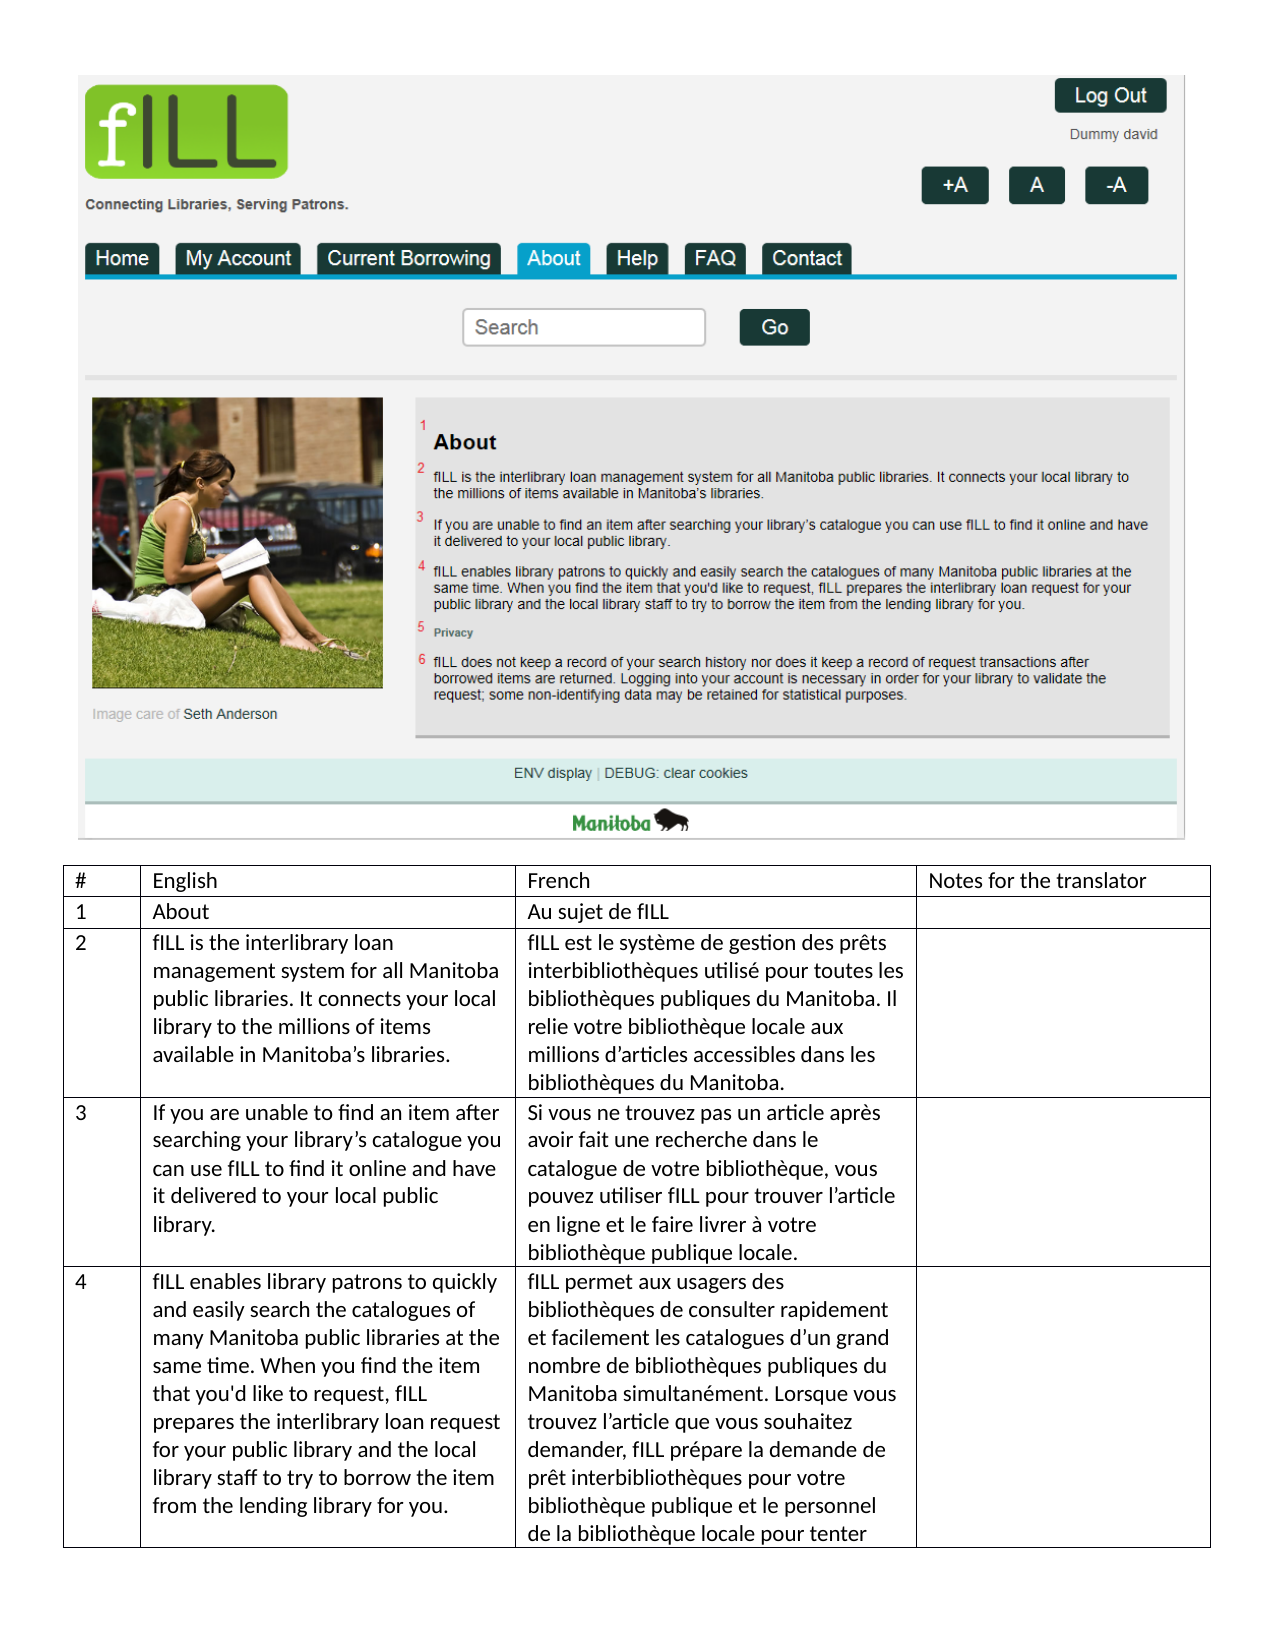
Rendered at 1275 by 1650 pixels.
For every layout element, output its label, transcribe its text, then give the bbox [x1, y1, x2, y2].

table_cell 1 [64, 897, 140, 927]
table_header English [141, 866, 515, 896]
table_cell [917, 897, 1210, 927]
table_cell [917, 1098, 1210, 1266]
table_cell About [141, 897, 515, 927]
table_cell 3 [64, 1098, 140, 1266]
table_cell fILL permet aux usagers des bibliothèques de consulter rapidement et facilement les catalogues d’un grand nombre de bibliothèques publiques du Manitoba simultanément. Lorsque vous trouvez l’article que vous souhaitez demander, fILL prépare la demande de prêt interbibliothèques pour votre bibliothèque publique et le personnel de la bibliothèque locale pour tenter [516, 1267, 916, 1547]
table_cell Si vous ne trouvez pas un article après avoir fait une recherche dans le catalogue de votre bibliothèque, vous pouvez utiliser fILL pour trouver l’article en ligne et le faire livrer à votre bibliothèque publique locale. [516, 1098, 916, 1266]
table_header Notes for the translator [917, 866, 1210, 896]
table_cell [917, 1267, 1210, 1547]
table_cell fILL est le système de gestion des prêts interbibliothèques utilisé pour toutes les bibliothèques publiques du Manitoba. Il relie votre bibliothèque locale aux millions d’articles accessibles dans les bibliothèques du Manitoba. [516, 929, 916, 1097]
table_cell [917, 929, 1210, 1097]
table_header French [516, 866, 916, 896]
table_cell fILL is the interlibrary loan management system for all Manitoba public libraries. It connects your local library to the millions of items available in Manitoba’s libraries. [141, 929, 515, 1097]
table_cell fILL enables library patrons to quickly and easily search the catalogues of many Manitoba public libraries at the same time. When you find the item that you'd like to request, fILL prepares the interlibrary loan request for your public library and the local library staff to try to borrow the item from the lending library for you. [141, 1267, 515, 1547]
table_cell 2 [64, 929, 140, 1097]
table_cell If you are unable to find an item after searching your library’s catalogue you can use fILL to find it online and have it delivered to your local public library. [141, 1098, 515, 1266]
table_cell Au sujet de fILL [516, 897, 916, 927]
picture [78, 75, 1186, 840]
table_cell 4 [64, 1267, 140, 1547]
table_header # [64, 866, 140, 896]
